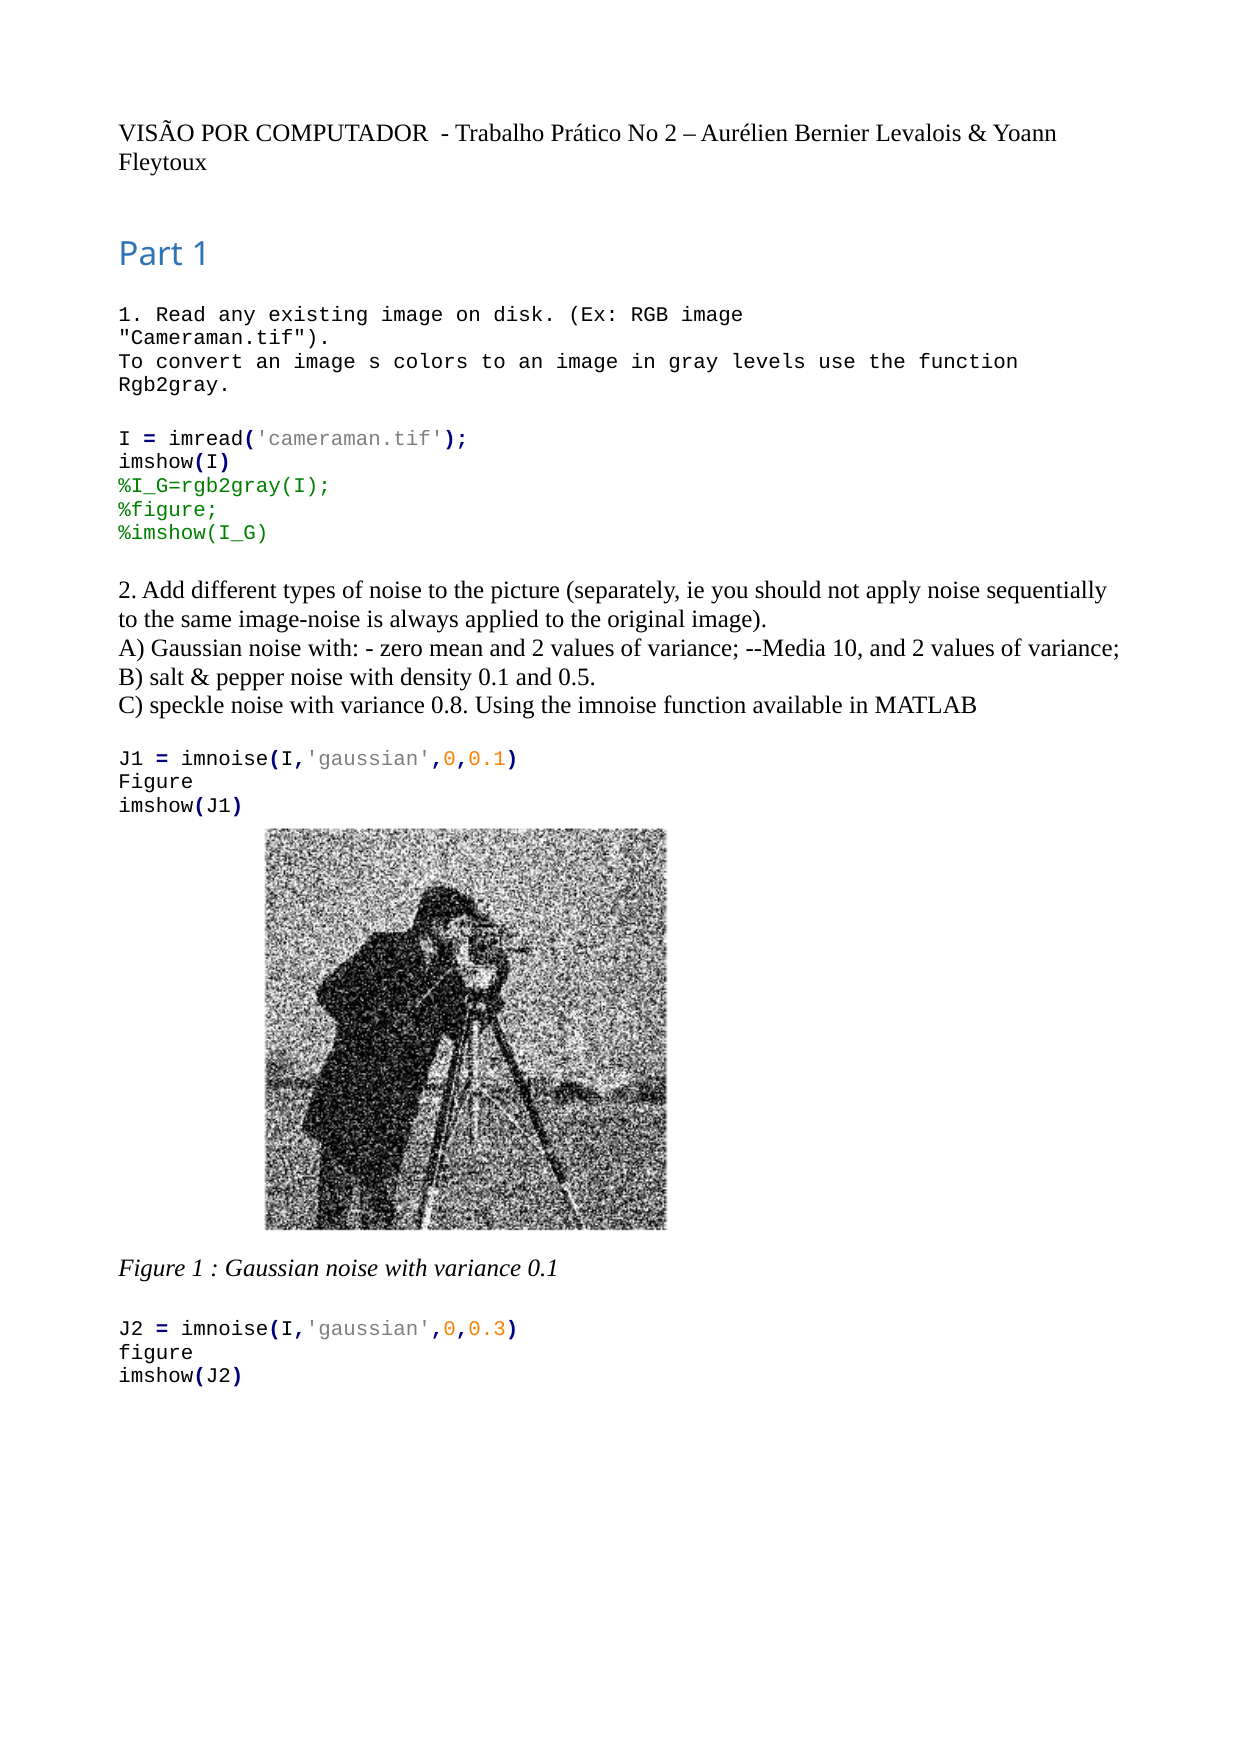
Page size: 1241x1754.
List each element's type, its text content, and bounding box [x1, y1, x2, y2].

text A) Gaussian noise with: - zero mean and 2 values of variance; --Media 10, and 2 values of variance; [118, 633, 1122, 662]
text Figure [118, 771, 1122, 795]
subtitle Part 1 [118, 229, 1122, 275]
text "Cameraman.tif"). [118, 327, 1122, 351]
text B) salt & pepper noise with density 0.1 and 0.5. [118, 662, 1122, 690]
text Rgb2gray. [118, 374, 1122, 398]
text imshow(J2) [118, 1365, 1122, 1389]
text C) speckle noise with variance 0.8. Using the imnoise function available in MATLAB [118, 690, 1122, 719]
text I = imread('cameraman.tif'); [118, 428, 1122, 451]
text VISÃO POR COMPUTADOR - Trabalho Prático No 2 – Aurélien Bernier Levalois & Yoann Fleytoux [118, 118, 1122, 176]
text %imshow(I_G) [118, 522, 1122, 546]
text Figure 1 : Gaussian noise with variance 0.1 [118, 1253, 1122, 1282]
text To convert an image s colors to an image in gray levels use the function [118, 351, 1122, 374]
text %I_G=rgb2gray(I); [118, 475, 1122, 498]
text imshow(J1) [118, 795, 1122, 819]
text J1 = imnoise(I,'gaussian',0,0.1) [118, 748, 1122, 771]
text 1. Read any existing image on disk. (Ex: RGB image [118, 303, 1122, 327]
text 2. Add different types of noise to the picture (separately, ie you should not apply noise sequentially to the same image-noise is always applied to the original image). [118, 575, 1122, 633]
text %figure; [118, 498, 1122, 522]
text figure [118, 1342, 1122, 1365]
text imshow(I) [118, 451, 1122, 475]
text J2 = imnoise(I,'gaussian',0,0.3) [118, 1318, 1122, 1342]
